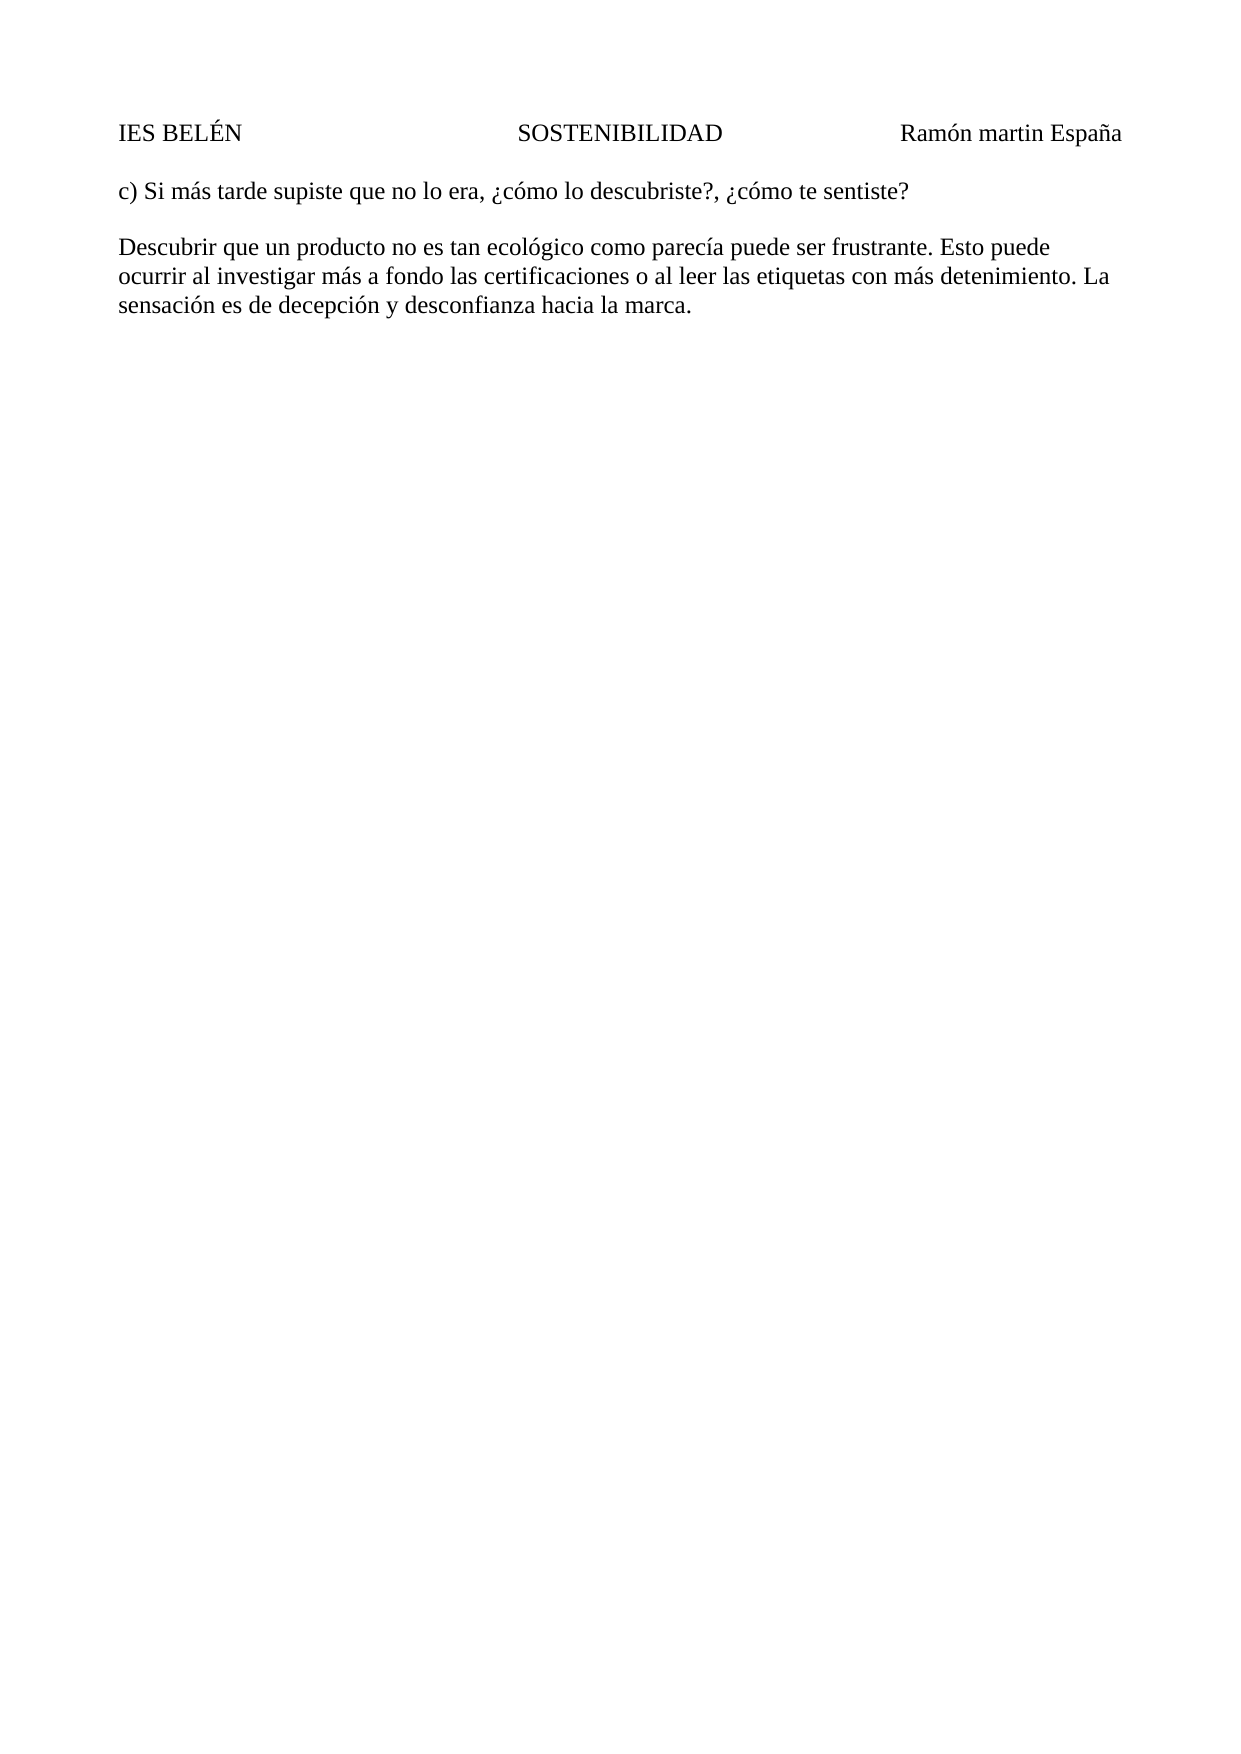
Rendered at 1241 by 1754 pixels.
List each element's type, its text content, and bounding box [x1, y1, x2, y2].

subtitle Descubrir que un producto no es tan ecológico como parecía puede ser frustrante. Esto puede ocurrir al investigar más a fondo las certificaciones o al leer las etiquetas con más detenimiento. La sensación es de decepción y desconfianza hacia la marca. [118, 232, 1122, 318]
subtitle c) Si más tarde supiste que no lo era, ¿cómo lo descubriste?, ¿cómo te sentiste? [118, 176, 1122, 205]
